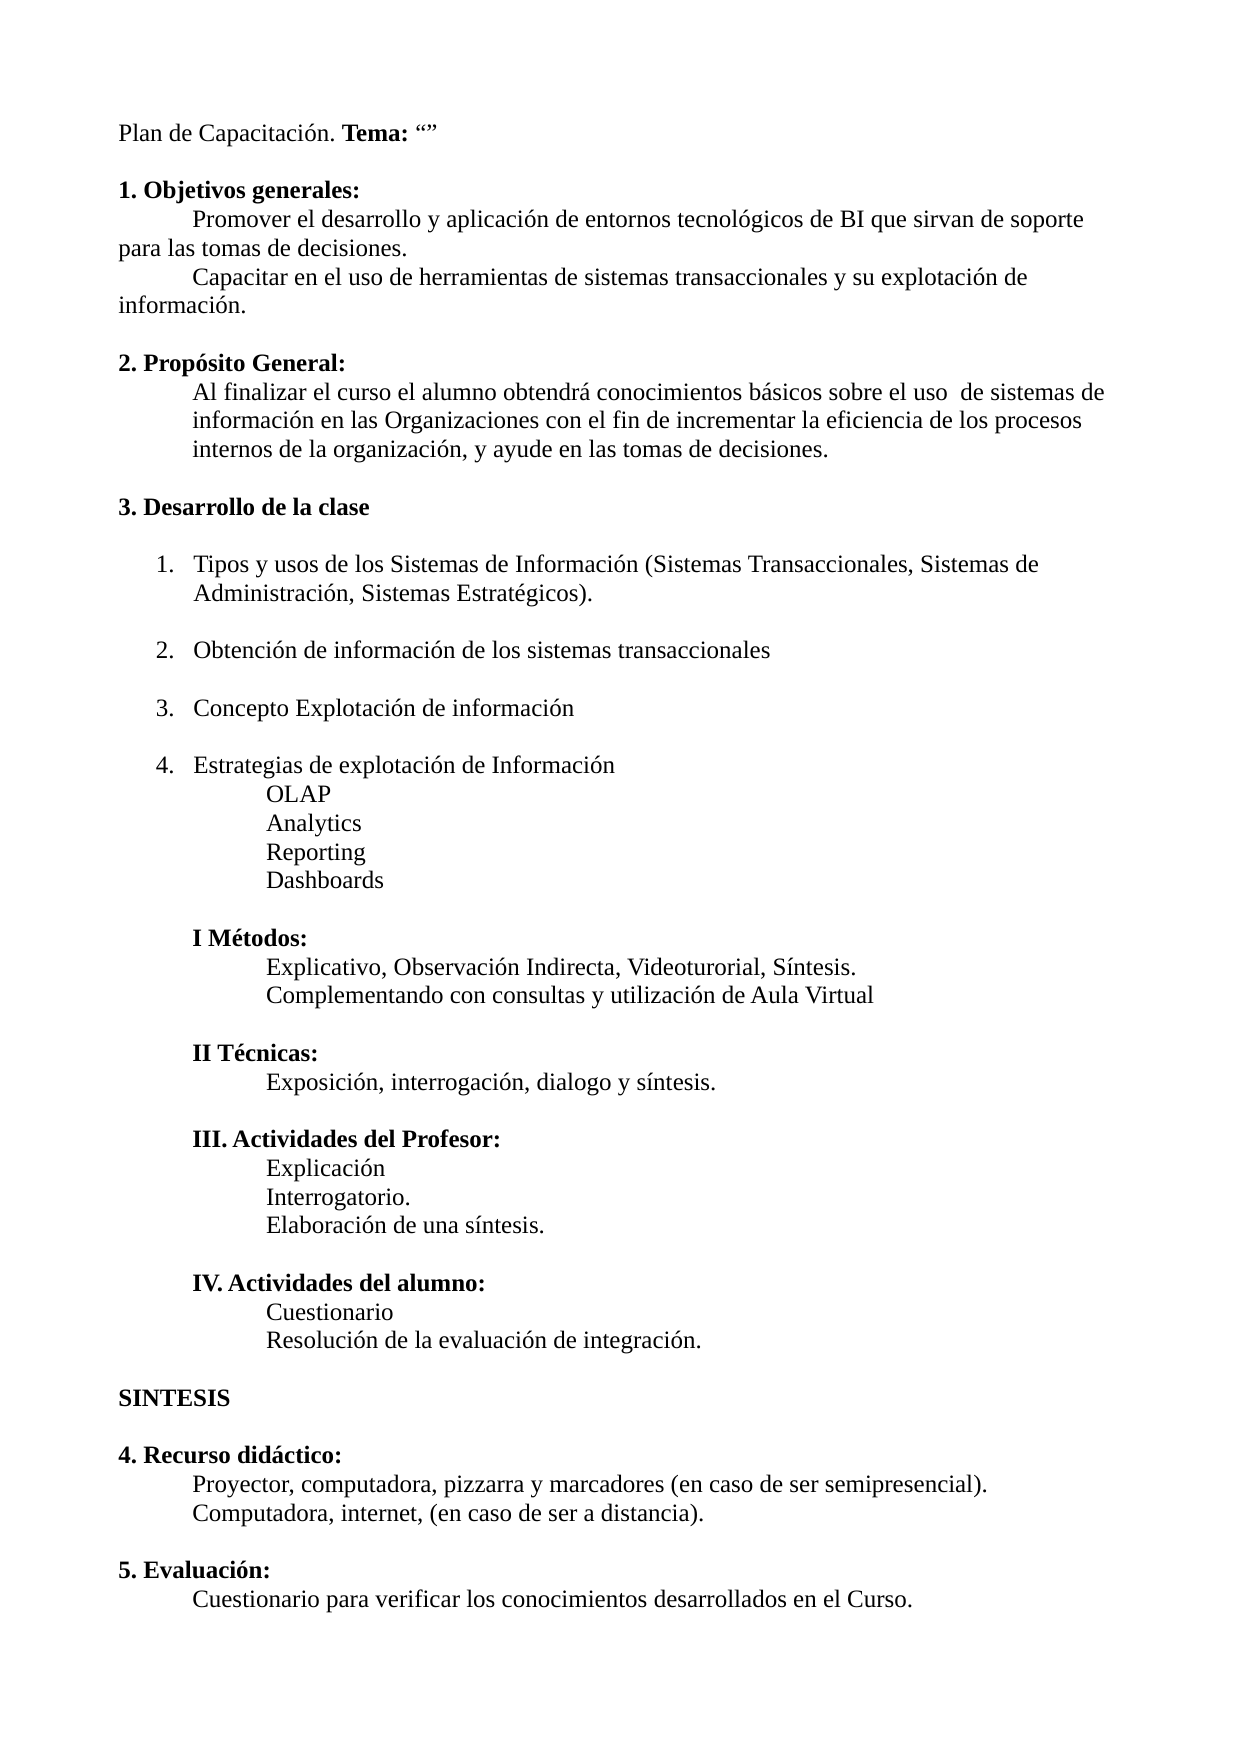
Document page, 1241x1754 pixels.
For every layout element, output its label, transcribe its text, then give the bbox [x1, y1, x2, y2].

text  Elaboración de una síntesis. [192, 1211, 1122, 1239]
text Promover el desarrollo y aplicación de entornos tecnológicos de BI que sirvan de soporte para las tomas de decisiones. [118, 204, 1122, 262]
list Obtención de información de los sistemas transaccionales [156, 636, 1122, 664]
text  Cuestionario [192, 1297, 1122, 1326]
text Dashboards [192, 866, 1122, 894]
text  Interrogatorio. [192, 1182, 1122, 1211]
text 5. Evaluación: [118, 1556, 1122, 1584]
text IV. Actividades del alumno: [192, 1268, 1122, 1297]
text Complementando con consultas y utilización de Aula Virtual [192, 981, 1122, 1009]
list Concepto Explotación de información [156, 693, 1122, 722]
text Explicativo, Observación Indirecta, Videoturorial, Síntesis. [192, 952, 1122, 981]
text III. Actividades del Profesor: [192, 1124, 1122, 1153]
list Estrategias de explotación de Información [156, 751, 1122, 779]
text I Métodos: [192, 923, 1122, 952]
text 4. Recurso didáctico: [118, 1441, 1122, 1469]
text Exposición, interrogación, dialogo y síntesis. [192, 1067, 1122, 1096]
text SINTESIS [118, 1383, 1122, 1412]
text OLAP [192, 779, 1122, 808]
text Reporting [192, 837, 1122, 866]
text  Resolución de la evaluación de integración. [192, 1326, 1122, 1354]
text 2. Propósito General: [118, 348, 1122, 377]
text 3. Desarrollo de la clase [118, 492, 1122, 521]
text Plan de Capacitación. Tema: “” [118, 118, 1122, 147]
text Computadora, internet, (en caso de ser a distancia). [118, 1498, 1122, 1527]
text Cuestionario para verificar los conocimientos desarrollados en el Curso. [118, 1584, 1122, 1613]
text Analytics [192, 808, 1122, 837]
text 1. Objetivos generales: [118, 176, 1122, 204]
text  Explicación [192, 1153, 1122, 1182]
text II Técnicas: [192, 1038, 1122, 1067]
list Tipos y usos de los Sistemas de Información (Sistemas Transaccionales, Sistemas de Administración, Sistemas Estratégicos). [156, 549, 1122, 607]
text Proyector, computadora, pizzarra y marcadores (en caso de ser semipresencial). [118, 1469, 1122, 1498]
text Capacitar en el uso de herramientas de sistemas transaccionales y su explotación de información. [118, 262, 1122, 319]
text Al finalizar el curso el alumno obtendrá conocimientos básicos sobre el uso de sistemas de información en las Organizaciones con el fin de incrementar la eficiencia de los procesos internos de la organización, y ayude en las tomas de decisiones. [192, 377, 1122, 463]
